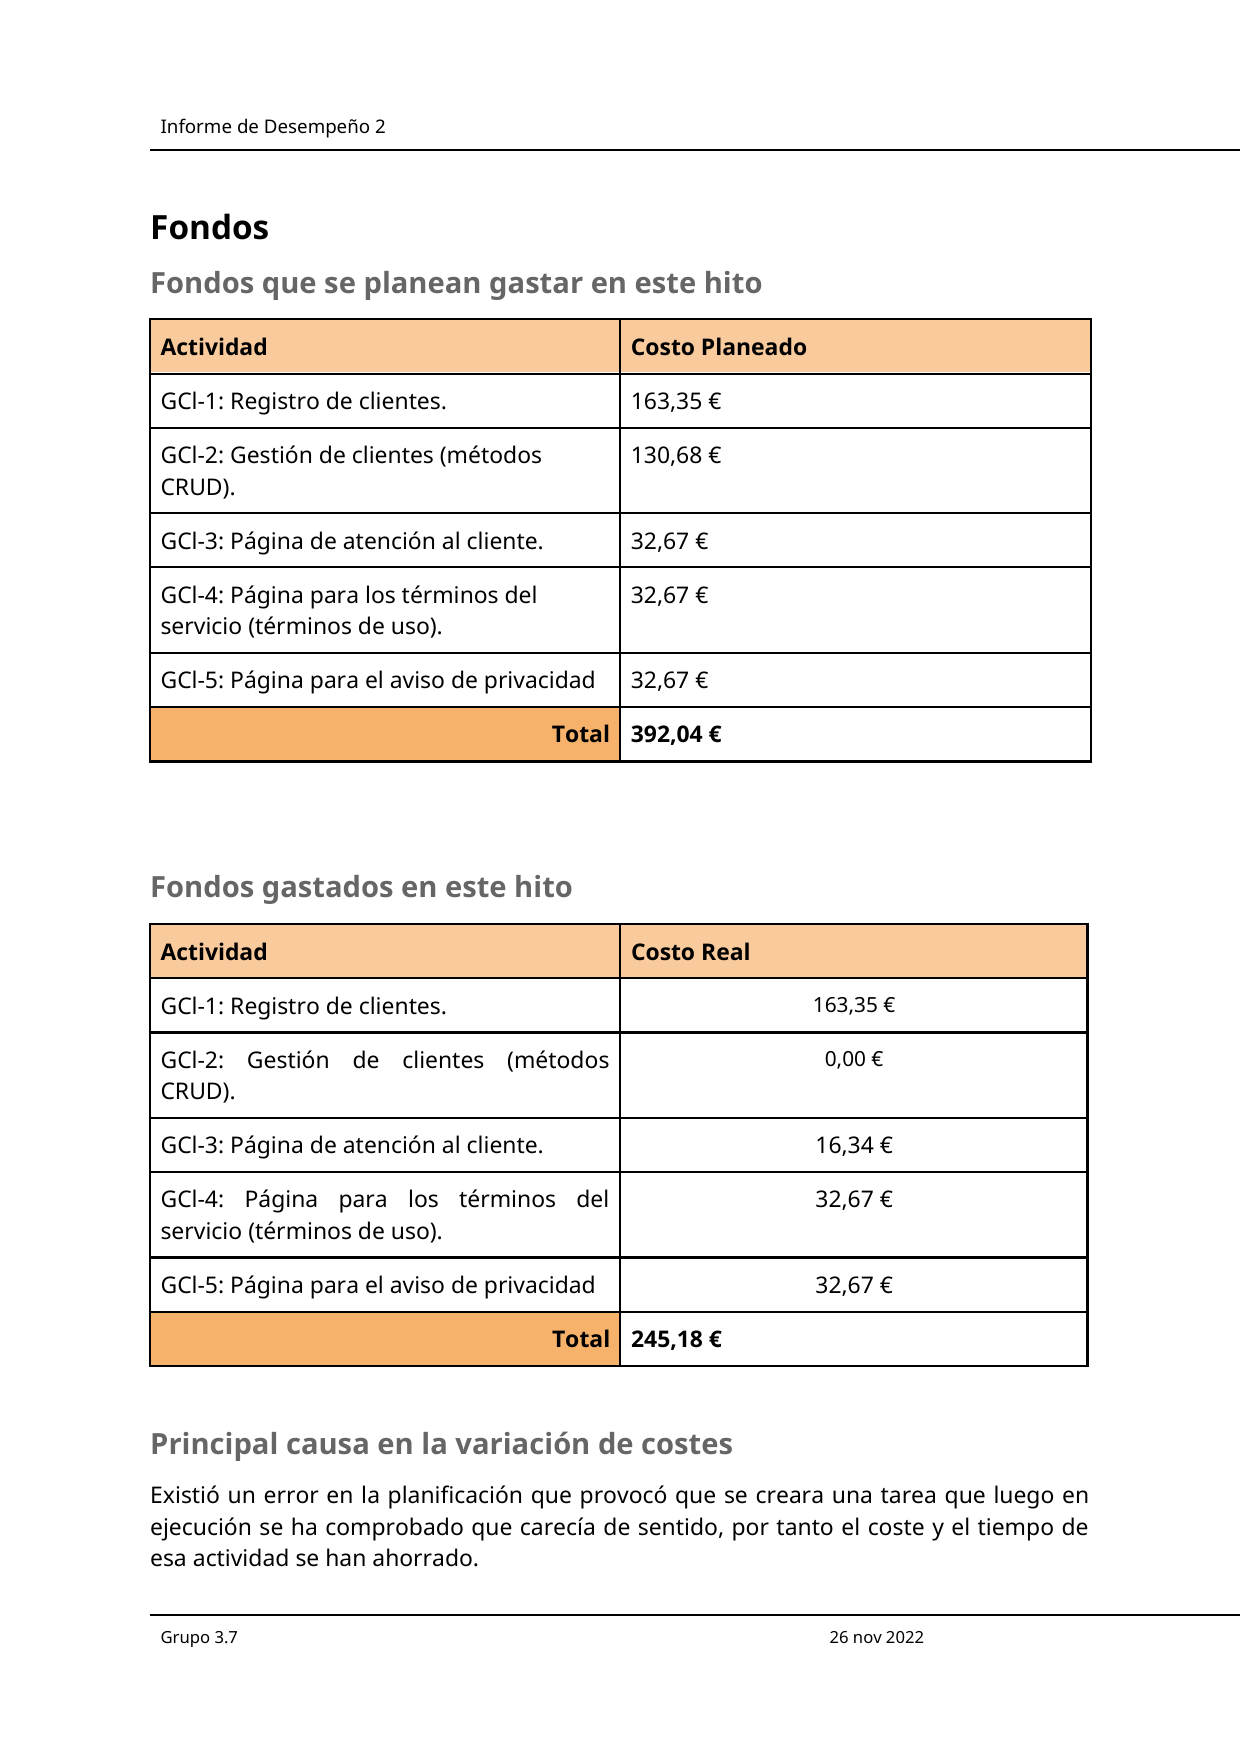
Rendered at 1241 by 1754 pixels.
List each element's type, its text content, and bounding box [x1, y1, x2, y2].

table_cell 0,00 € [621, 1034, 1086, 1117]
table_cell 32,67 € [621, 1259, 1086, 1311]
subtitle Fondos que se planean gastar en este hito [150, 262, 1090, 302]
table_cell GCl-4: Página para los términos del servicio (términos de uso). [151, 1173, 619, 1256]
table_cell 32,67 € [621, 654, 1090, 706]
table_cell Total [151, 708, 619, 760]
subtitle Fondos [150, 204, 1090, 249]
table_cell 16,34 € [621, 1119, 1086, 1171]
table_cell 392,04 € [621, 708, 1090, 760]
subtitle Fondos gastados en este hito [150, 867, 1090, 906]
table_cell GCl-3: Página de atención al cliente. [151, 1119, 619, 1171]
table_header Actividad [151, 320, 619, 372]
table_cell Total [151, 1313, 619, 1365]
table_cell 130,68 € [621, 429, 1090, 512]
subtitle Principal causa en la variación de costes [150, 1423, 1090, 1463]
table_cell GCl-3: Página de atención al cliente. [151, 514, 619, 566]
table_cell GCl-5: Página para el aviso de privacidad [151, 654, 619, 706]
table_cell 163,35 € [621, 375, 1090, 427]
table_header Actividad [151, 925, 619, 977]
text Existió un error en la planificación que provocó que se creara una tarea que luego en ejecución se ha comprobado que carecía de sentido, por tanto el coste y el tiempo de esa actividad se han ahorrado. [150, 1479, 1090, 1573]
table_cell 32,67 € [621, 514, 1090, 566]
table_cell GCl-2: Gestión de clientes (métodos CRUD). [151, 1034, 619, 1117]
table_cell 245,18 € [621, 1313, 1086, 1365]
table_cell GCl-1: Registro de clientes. [151, 979, 619, 1031]
table_cell GCl-5: Página para el aviso de privacidad [151, 1259, 619, 1311]
table_cell 32,67 € [621, 1173, 1086, 1256]
table_cell 163,35 € [621, 979, 1086, 1031]
table_cell 32,67 € [621, 568, 1090, 652]
table_header Costo Planeado [621, 320, 1090, 372]
table_header Costo Real [621, 925, 1086, 977]
table_cell GCl-1: Registro de clientes. [151, 375, 619, 427]
table_cell GCl-4: Página para los términos del servicio (términos de uso). [151, 568, 619, 652]
table_cell GCl-2: Gestión de clientes (métodos CRUD). [151, 429, 619, 512]
